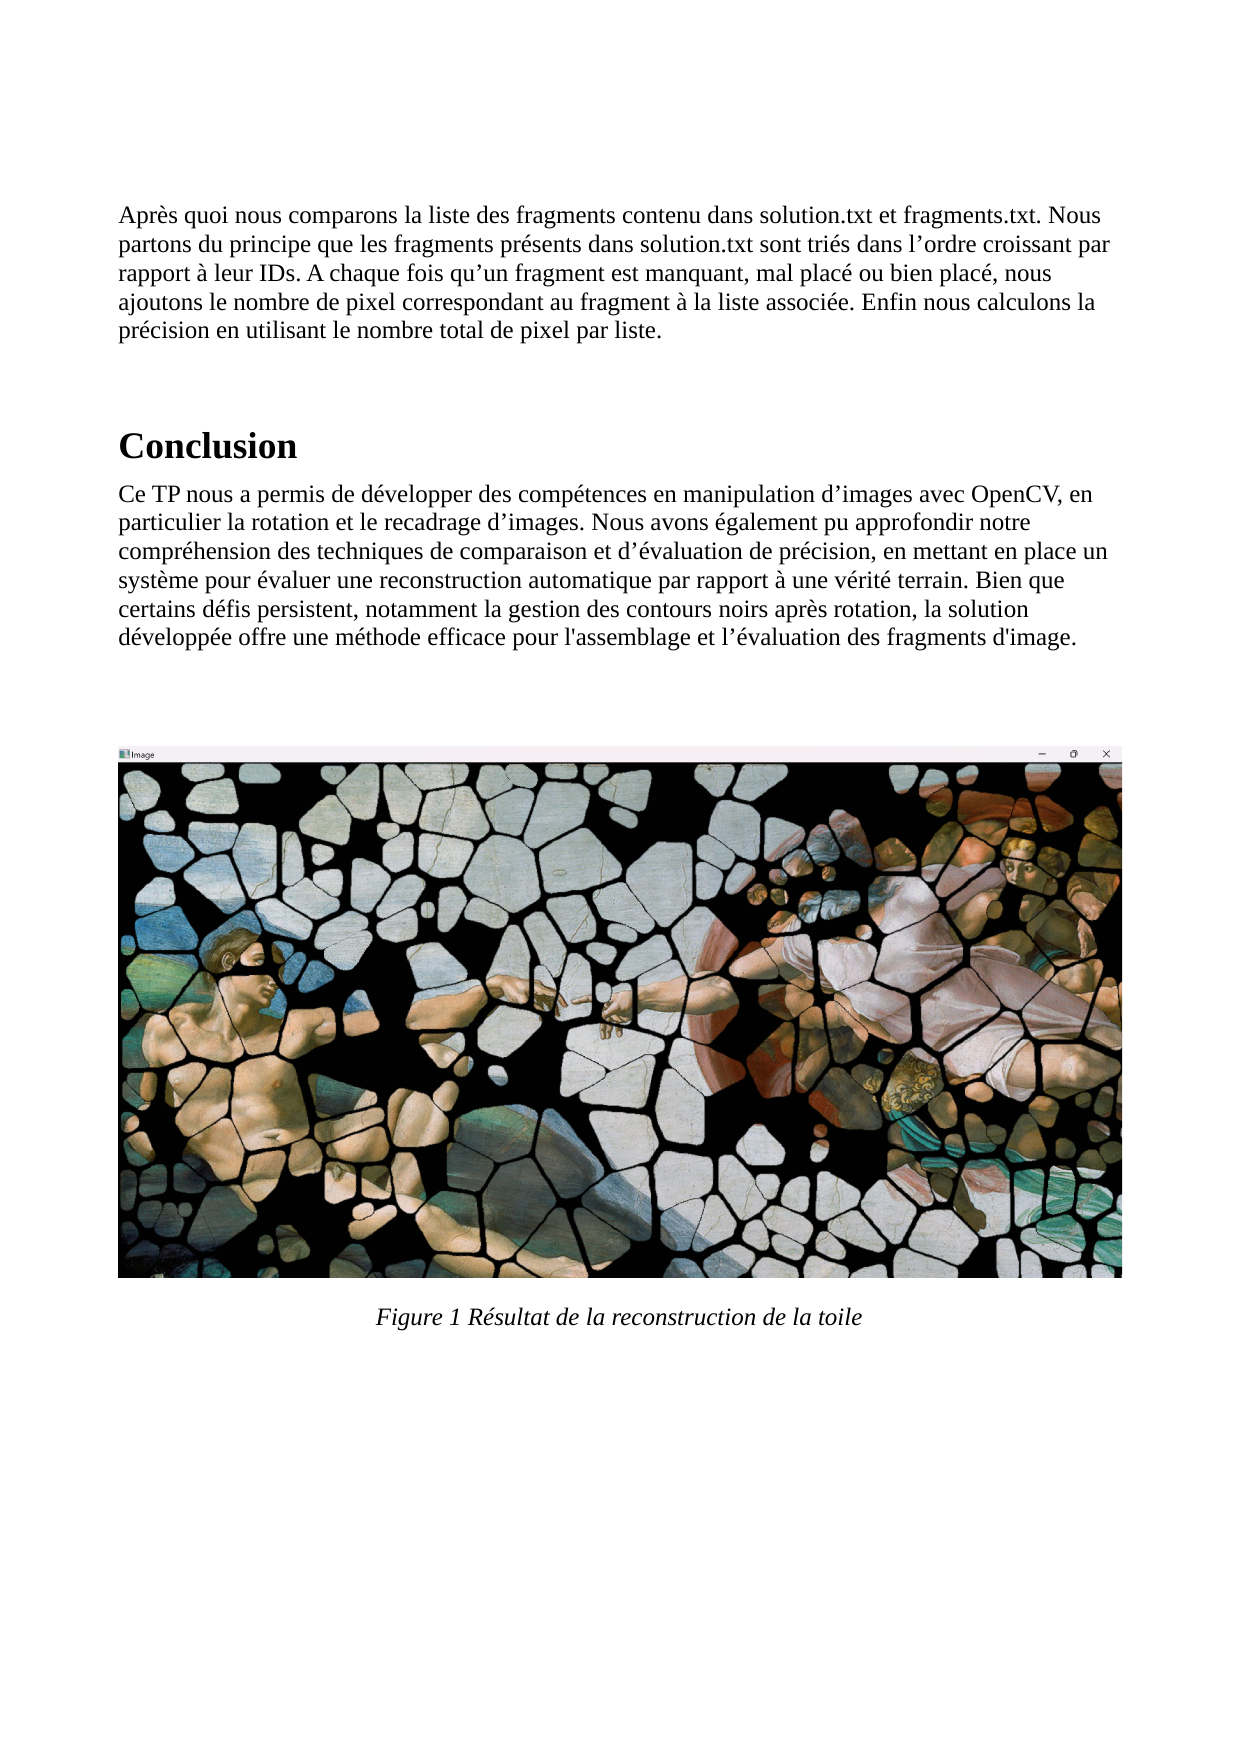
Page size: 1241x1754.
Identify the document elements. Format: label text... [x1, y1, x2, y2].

text Après quoi nous comparons la liste des fragments contenu dans solution.txt et fragments.txt. Nous partons du principe que les fragments présents dans solution.txt sont triés dans l’ordre croissant par rapport à leur IDs. A chaque fois qu’un fragment est manquant, mal placé ou bien placé, nous ajoutons le nombre de pixel correspondant au fragment à la liste associée. Enfin nous calculons la précision en utilisant le nombre total de pixel par liste. [118, 201, 1122, 344]
text Ce TP nous a permis de développer des compétences en manipulation d’images avec OpenCV, en particulier la rotation et le recadrage d’images. Nous avons également pu approfondir notre compréhension des techniques de comparaison et d’évaluation de précision, en mettant en place un système pour évaluer une reconstruction automatique par rapport à une vérité terrain. Bien que certains défis persistent, notamment la gestion des contours noirs après rotation, la solution développée offre une méthode efficace pour l'assemblage et l’évaluation des fragments d'image. [118, 479, 1122, 651]
subtitle Conclusion [118, 423, 1122, 466]
text Figure 1 Résultat de la reconstruction de la toile [118, 1302, 1122, 1331]
